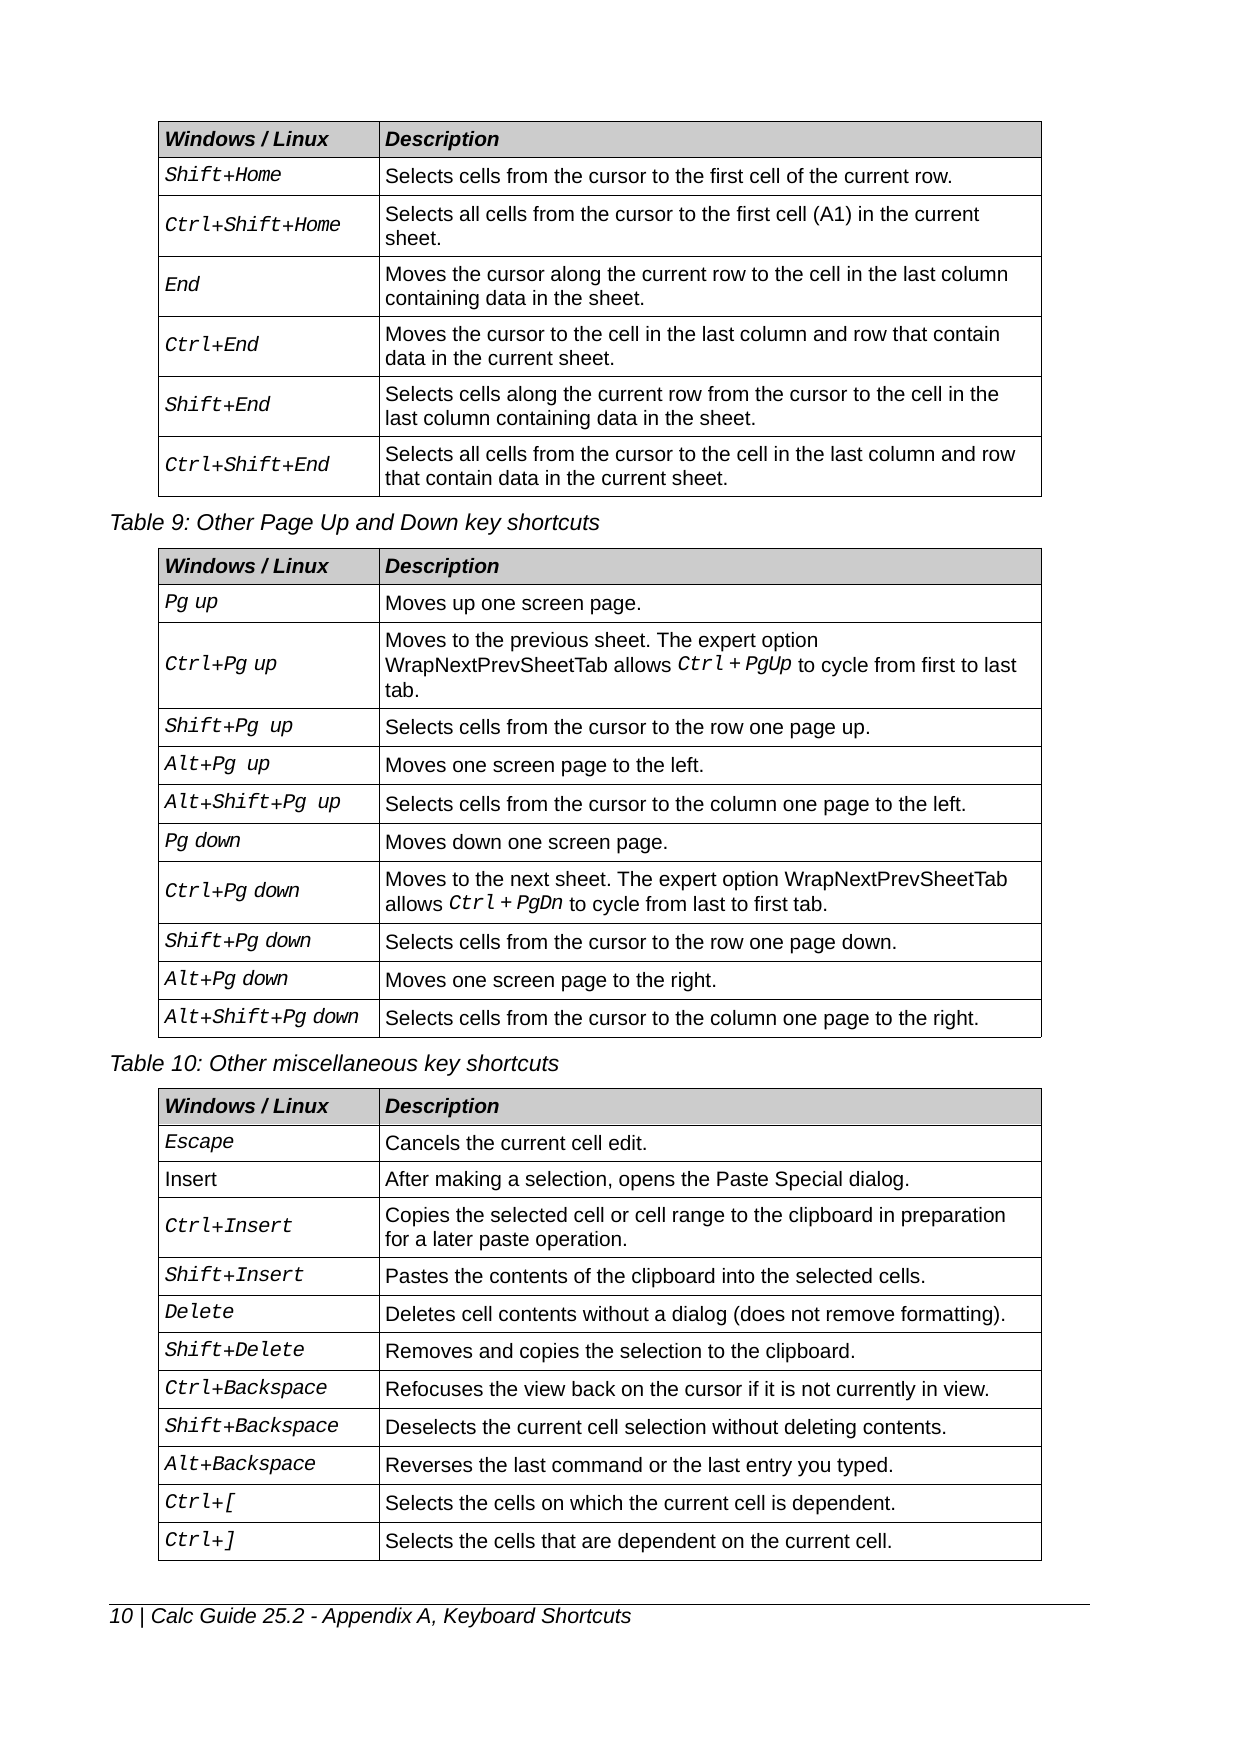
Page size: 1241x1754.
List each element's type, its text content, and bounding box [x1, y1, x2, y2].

table_cell Ctrl+Shift+End [159, 437, 379, 496]
table_cell Alt+Backspace [159, 1447, 379, 1484]
table_cell Shift+Pg down [159, 924, 379, 961]
table_cell Selects the cells on which the current cell is dependent. [380, 1485, 1041, 1522]
table_cell Selects cells from the cursor to the first cell of the current row. [380, 158, 1041, 195]
table_cell Alt+Pg down [159, 962, 379, 999]
table_cell Moves one screen page to the right. [380, 962, 1041, 999]
table_cell Moves the cursor to the cell in the last column and row that contain data in the current sheet. [380, 317, 1041, 376]
table_cell Selects cells from the cursor to the column one page to the left. [380, 785, 1041, 822]
table_cell Pg down [159, 824, 379, 861]
table_cell Ctrl+Shift+Home [159, 196, 379, 256]
table_cell Ctrl+Pg up [159, 623, 379, 708]
table_cell Shift+End [159, 377, 379, 436]
table_cell Shift+Backspace [159, 1409, 379, 1446]
table_header Description [380, 549, 1041, 584]
table_header Description [380, 122, 1041, 157]
table_cell Moves up one screen page. [380, 585, 1041, 622]
table_cell Selects cells from the cursor to the row one page up. [380, 709, 1041, 746]
table_cell Escape [159, 1126, 379, 1161]
table_cell Insert [159, 1162, 379, 1197]
table_cell Shift+Pg up [159, 709, 379, 746]
table_cell Cancels the current cell edit. [380, 1126, 1041, 1161]
table_cell Moves to the next sheet. The expert option WrapNextPrevSheetTab allows Ctrl + PgDn to cycle from last to first tab. [380, 862, 1041, 923]
table_cell Shift+Insert [159, 1258, 379, 1295]
table_cell Shift+Home [159, 158, 379, 195]
table_cell Reverses the last command or the last entry you typed. [380, 1447, 1041, 1484]
table_cell Selects all cells from the cursor to the cell in the last column and row that contain data in the current sheet. [380, 437, 1041, 496]
table_cell Copies the selected cell or cell range to the clipboard in preparation for a later paste operation. [380, 1198, 1041, 1257]
text Table 10: Other miscellaneous key shortcuts [109, 1049, 1090, 1076]
table_header Windows / Linux [159, 1089, 379, 1124]
table_header Description [380, 1089, 1041, 1124]
table_cell Ctrl+Pg down [159, 862, 379, 923]
table_cell After making a selection, opens the Paste Special dialog. [380, 1162, 1041, 1197]
table_cell Selects cells from the cursor to the column one page to the right. [380, 1000, 1041, 1037]
table_cell Alt+Shift+Pg down [159, 1000, 379, 1037]
table_cell Selects the cells that are dependent on the current cell. [380, 1523, 1041, 1560]
table_cell Ctrl+Backspace [159, 1371, 379, 1408]
table_cell End [159, 257, 379, 316]
table_cell Selects all cells from the cursor to the first cell (A1) in the current sheet. [380, 196, 1041, 256]
text Table 9: Other Page Up and Down key shortcuts [109, 509, 1090, 535]
table_cell Selects cells along the current row from the cursor to the cell in the last column containing data in the sheet. [380, 377, 1041, 436]
table_cell Shift+Delete [159, 1333, 379, 1370]
table_cell Moves the cursor along the current row to the cell in the last column containing data in the sheet. [380, 257, 1041, 316]
table_header Windows / Linux [159, 549, 379, 584]
table_cell Deletes cell contents without a dialog (does not remove formatting). [380, 1296, 1041, 1332]
table_cell Ctrl+] [159, 1523, 379, 1560]
table_cell Moves one screen page to the left. [380, 747, 1041, 784]
table_cell Ctrl+Insert [159, 1198, 379, 1257]
table_cell Refocuses the view back on the cursor if it is not currently in view. [380, 1371, 1041, 1408]
table_cell Alt+Pg up [159, 747, 379, 784]
table_cell Delete [159, 1296, 379, 1332]
table_cell Deselects the current cell selection without deleting contents. [380, 1409, 1041, 1446]
table_cell Moves to the previous sheet. The expert option WrapNextPrevSheetTab allows Ctrl + PgUp to cycle from first to last tab. [380, 623, 1041, 708]
table_cell Ctrl+[ [159, 1485, 379, 1522]
table_cell Alt+Shift+Pg up [159, 785, 379, 822]
table_cell Ctrl+End [159, 317, 379, 376]
table_cell Selects cells from the cursor to the row one page down. [380, 924, 1041, 961]
table_cell Pastes the contents of the clipboard into the selected cells. [380, 1258, 1041, 1295]
table_cell Removes and copies the selection to the clipboard. [380, 1333, 1041, 1370]
table_cell Pg up [159, 585, 379, 622]
table_header Windows / Linux [159, 122, 379, 157]
table_cell Moves down one screen page. [380, 824, 1041, 861]
